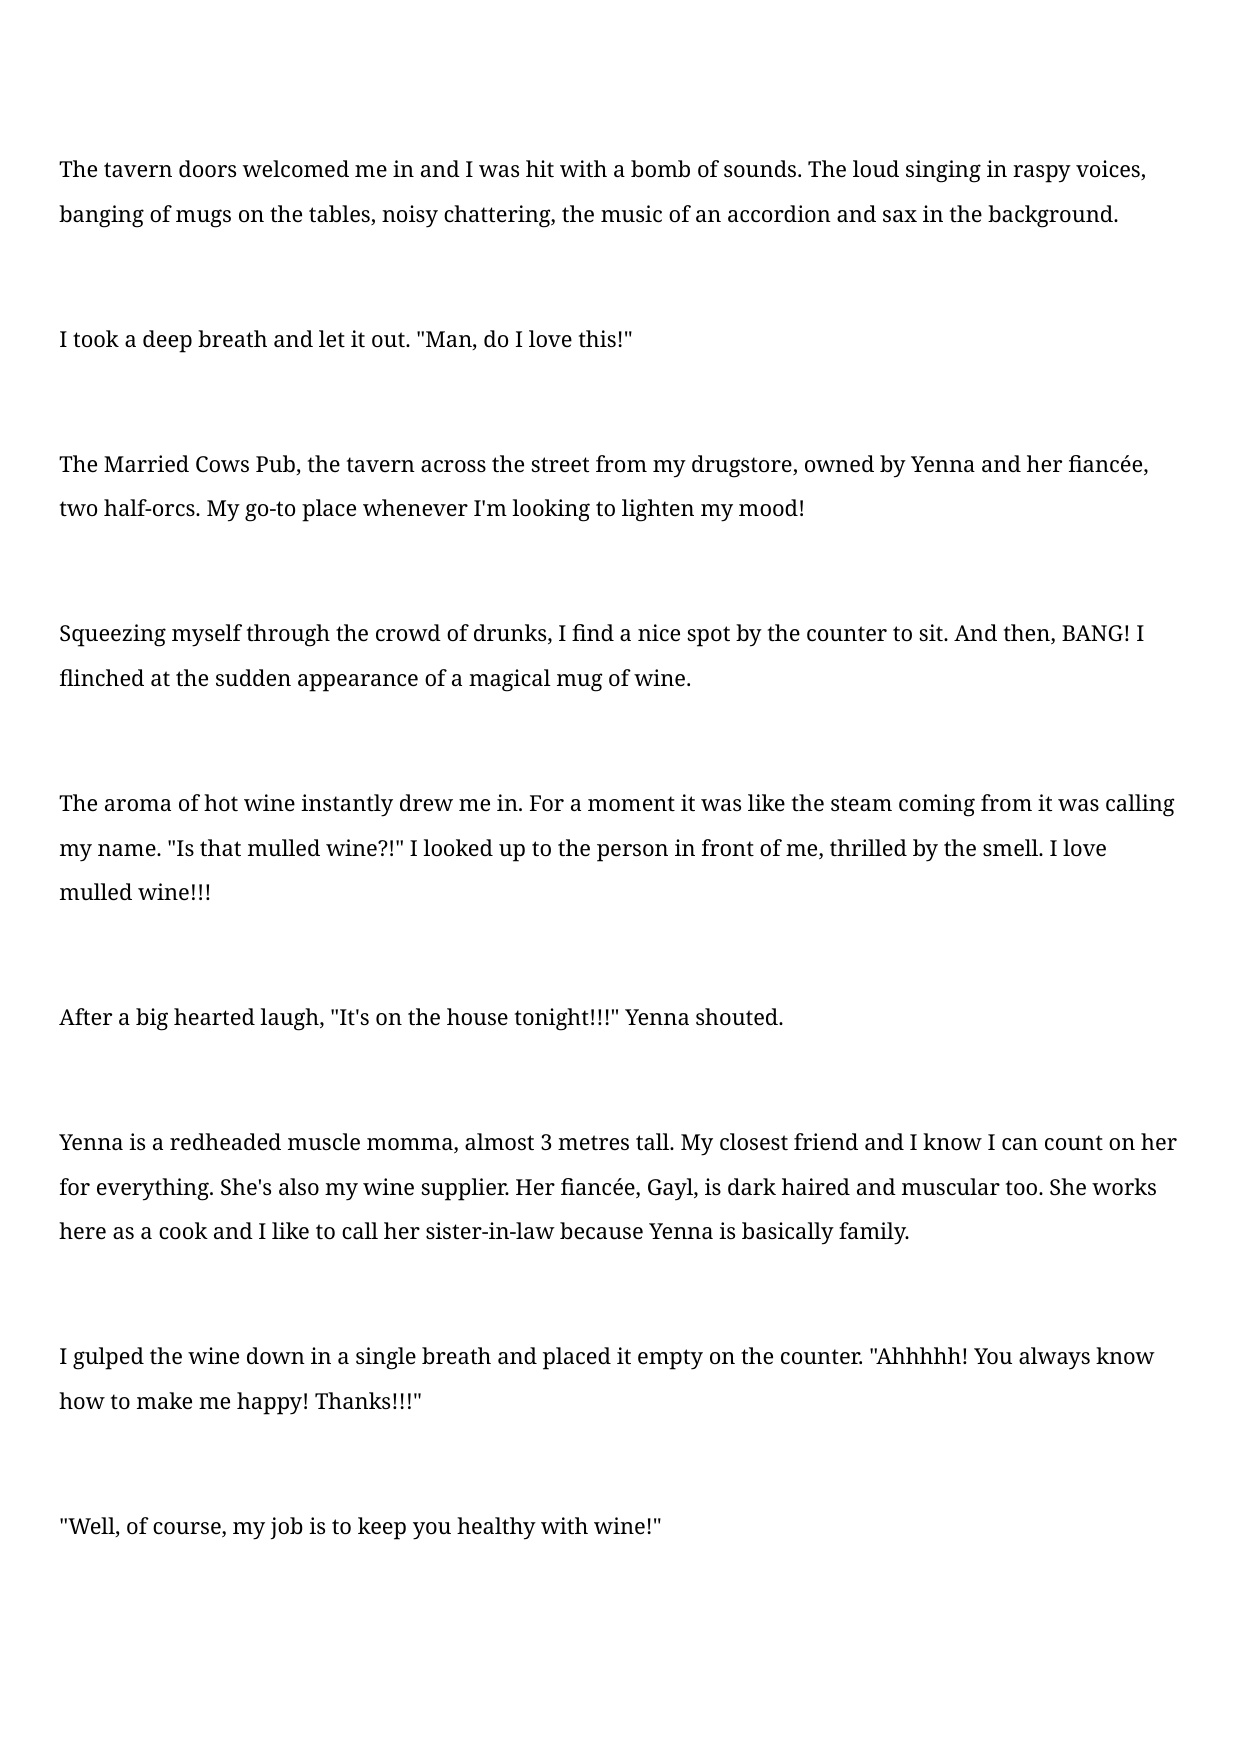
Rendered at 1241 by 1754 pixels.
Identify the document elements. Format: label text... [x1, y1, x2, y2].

text I gulped the wine down in a single breath and placed it empty on the counter. "Ahhhhh! You always know how to make me happy! Thanks!!!" [59, 1341, 1181, 1416]
text The aroma of hot wine instantly drew me in. For a moment it was like the steam coming from it was calling my name. "Is that mulled wine?!" I looked up to the person in front of me, thrilled by the smell. I love mulled wine!!! [59, 788, 1181, 907]
text Yenna is a redheaded muscle momma, almost 3 metres tall. My closest friend and I know I can count on her for everything. She's also my wine supplier. Her fiancée, Gayl, is dark haired and muscular too. She works here as a cook and I like to call her sister-in-law because Yenna is basically family. [59, 1127, 1181, 1246]
text The Married Cows Pub, the tavern across the street from my drugstore, owned by Yenna and her fiancée, two half-orcs. My go-to place whenever I'm looking to lighten my mood! [59, 449, 1181, 523]
text The tavern doors welcomed me in and I was hit with a bomb of sounds. The loud singing in raspy voices, banging of mugs on the tables, noisy chattering, the music of an accordion and sax in the background. [59, 154, 1181, 229]
text After a big hearted laugh, "It's on the house tonight!!!" Yenna shouted. [59, 1002, 1181, 1032]
text "Well, of course, my job is to keep you healthy with wine!" [59, 1511, 1181, 1541]
text Squeezing myself through the crowd of drunks, I find a nice spot by the counter to sit. And then, BANG! I flinched at the sudden appearance of a magical mug of wine. [59, 618, 1181, 693]
text I took a deep breath and let it out. "Man, do I love this!" [59, 324, 1181, 353]
